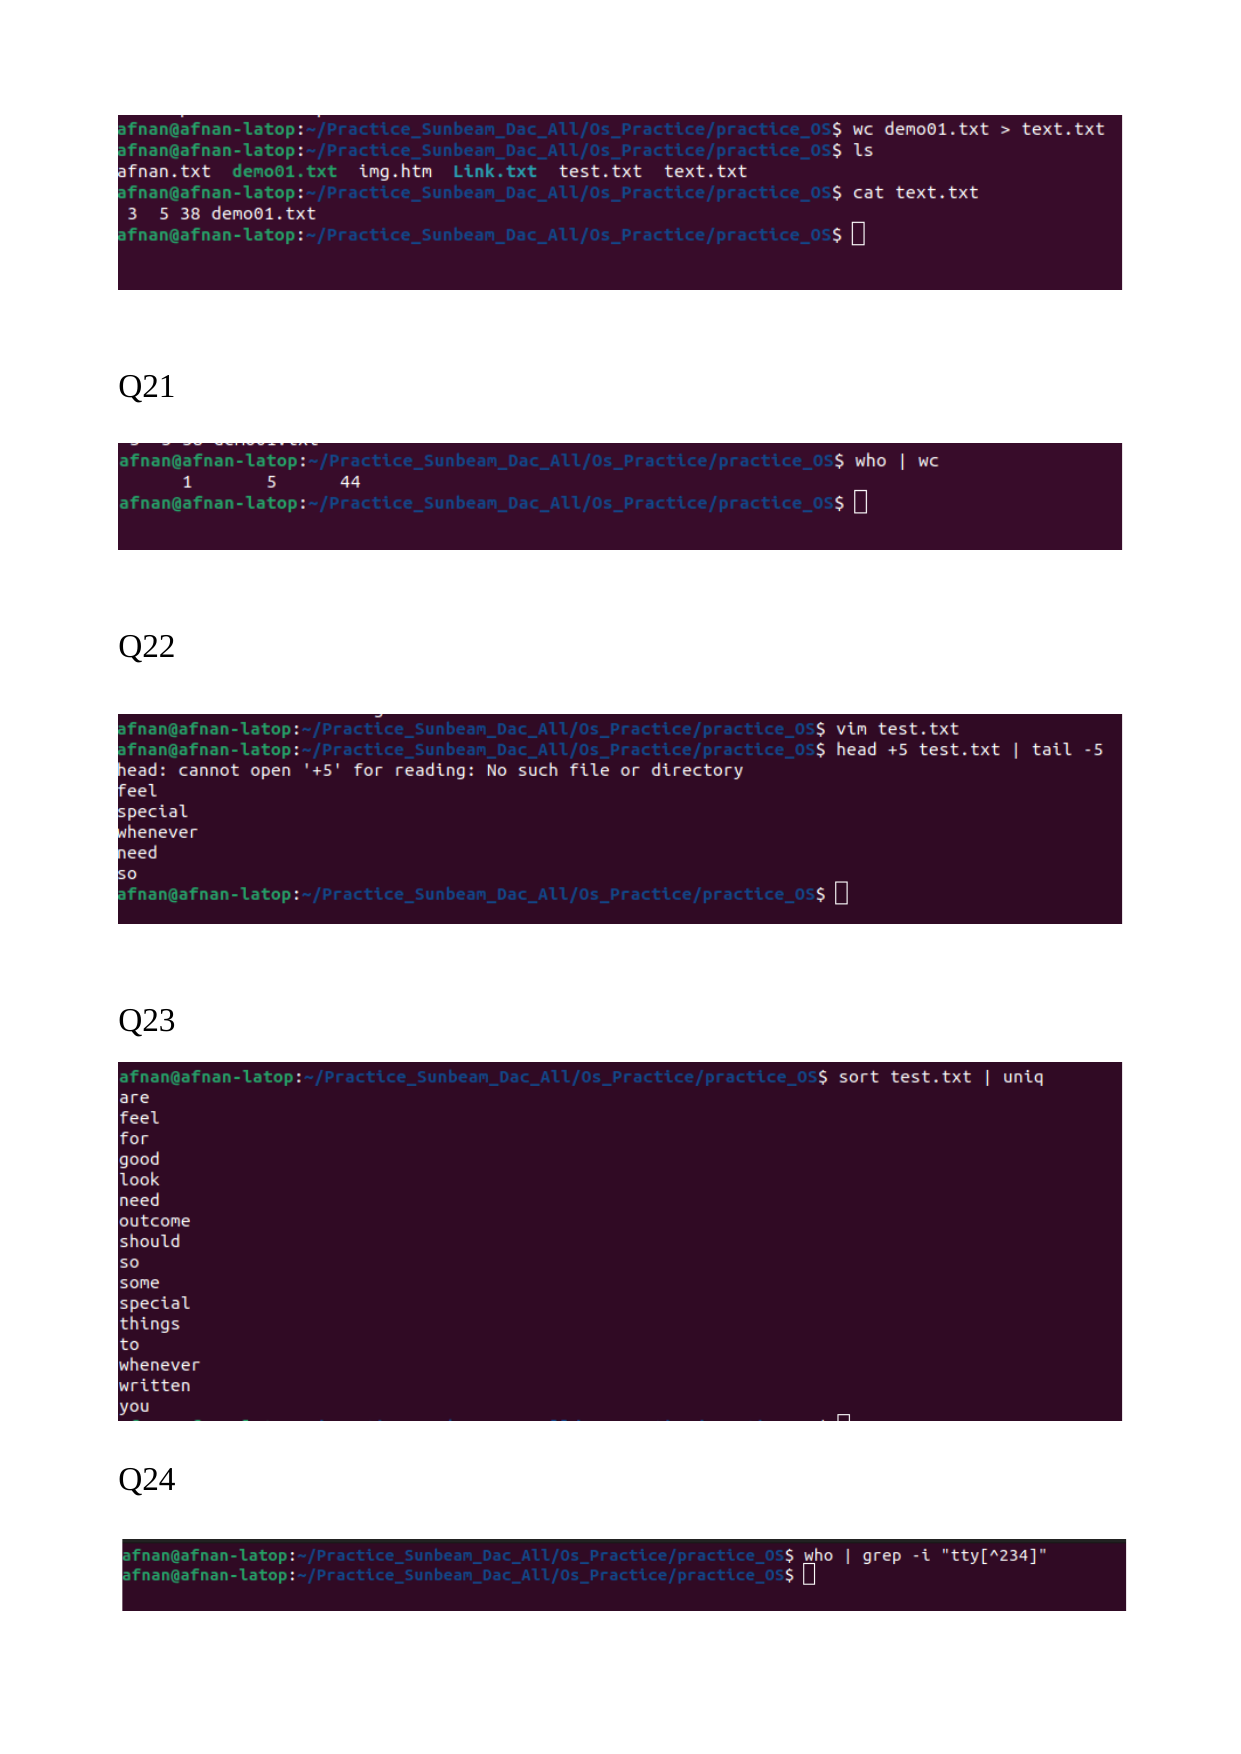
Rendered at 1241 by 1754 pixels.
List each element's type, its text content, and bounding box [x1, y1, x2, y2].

text Q21 [118, 366, 1122, 404]
picture [118, 115, 1123, 290]
text Q24 [118, 1459, 1122, 1497]
picture [122, 1539, 1127, 1611]
picture [118, 1062, 1123, 1421]
text Q22 [118, 627, 1122, 665]
text Q23 [118, 1000, 1122, 1038]
picture [118, 714, 1123, 924]
picture [118, 443, 1123, 550]
